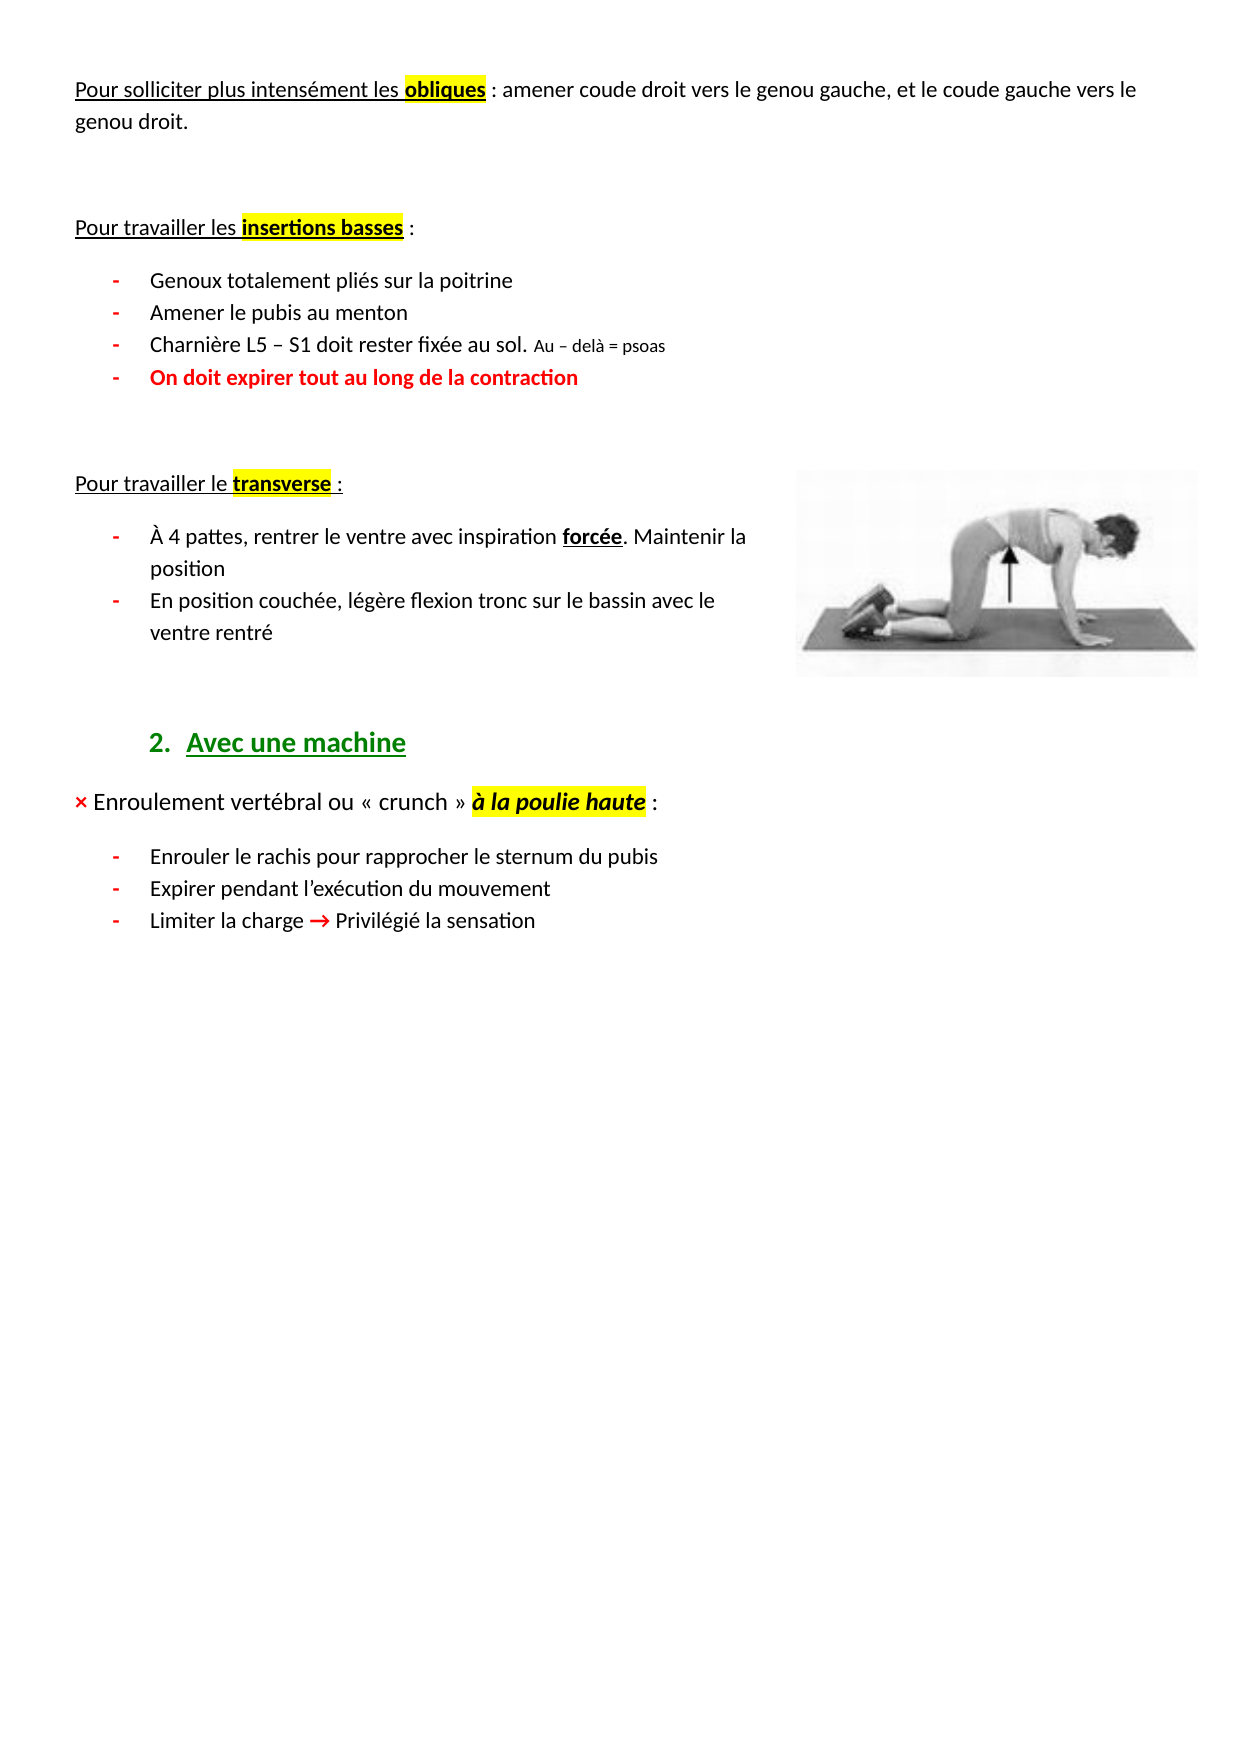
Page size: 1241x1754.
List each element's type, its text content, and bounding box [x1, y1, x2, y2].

list Enrouler le rachis pour rapprocher le sternum du pubis [112, 842, 1165, 870]
list Amener le pubis au menton [112, 298, 1165, 326]
list On doit expirer tout au long de la contraction [112, 363, 1165, 391]
text Pour travailler le transverse : [75, 469, 1165, 497]
text Pour travailler les insertions basses : [75, 213, 1165, 241]
list Charnière L5 – S1 doit rester fixée au sol. Au – delà = psoas [112, 331, 1165, 359]
list En position couchée, légère flexion tronc sur le bassin avec le ventre rentré [112, 586, 795, 646]
list Genoux totalement pliés sur la poitrine [112, 266, 1165, 294]
list Limiter la charge → Privilégié la sensation [112, 906, 1165, 934]
list À 4 pattes, rentrer le ventre avec inspiration forcée. Maintenir la position [112, 522, 795, 582]
text Pour solliciter plus intensément les obliques : amener coude droit vers le genou gauche, et le coude gauche vers le genou droit. [75, 75, 1165, 135]
list Expirer pendant l’exécution du mouvement [112, 874, 1165, 902]
list Avec une machine [149, 724, 1165, 760]
text × Enroulement vertébral ou « crunch » à la poulie haute : [75, 786, 1165, 817]
